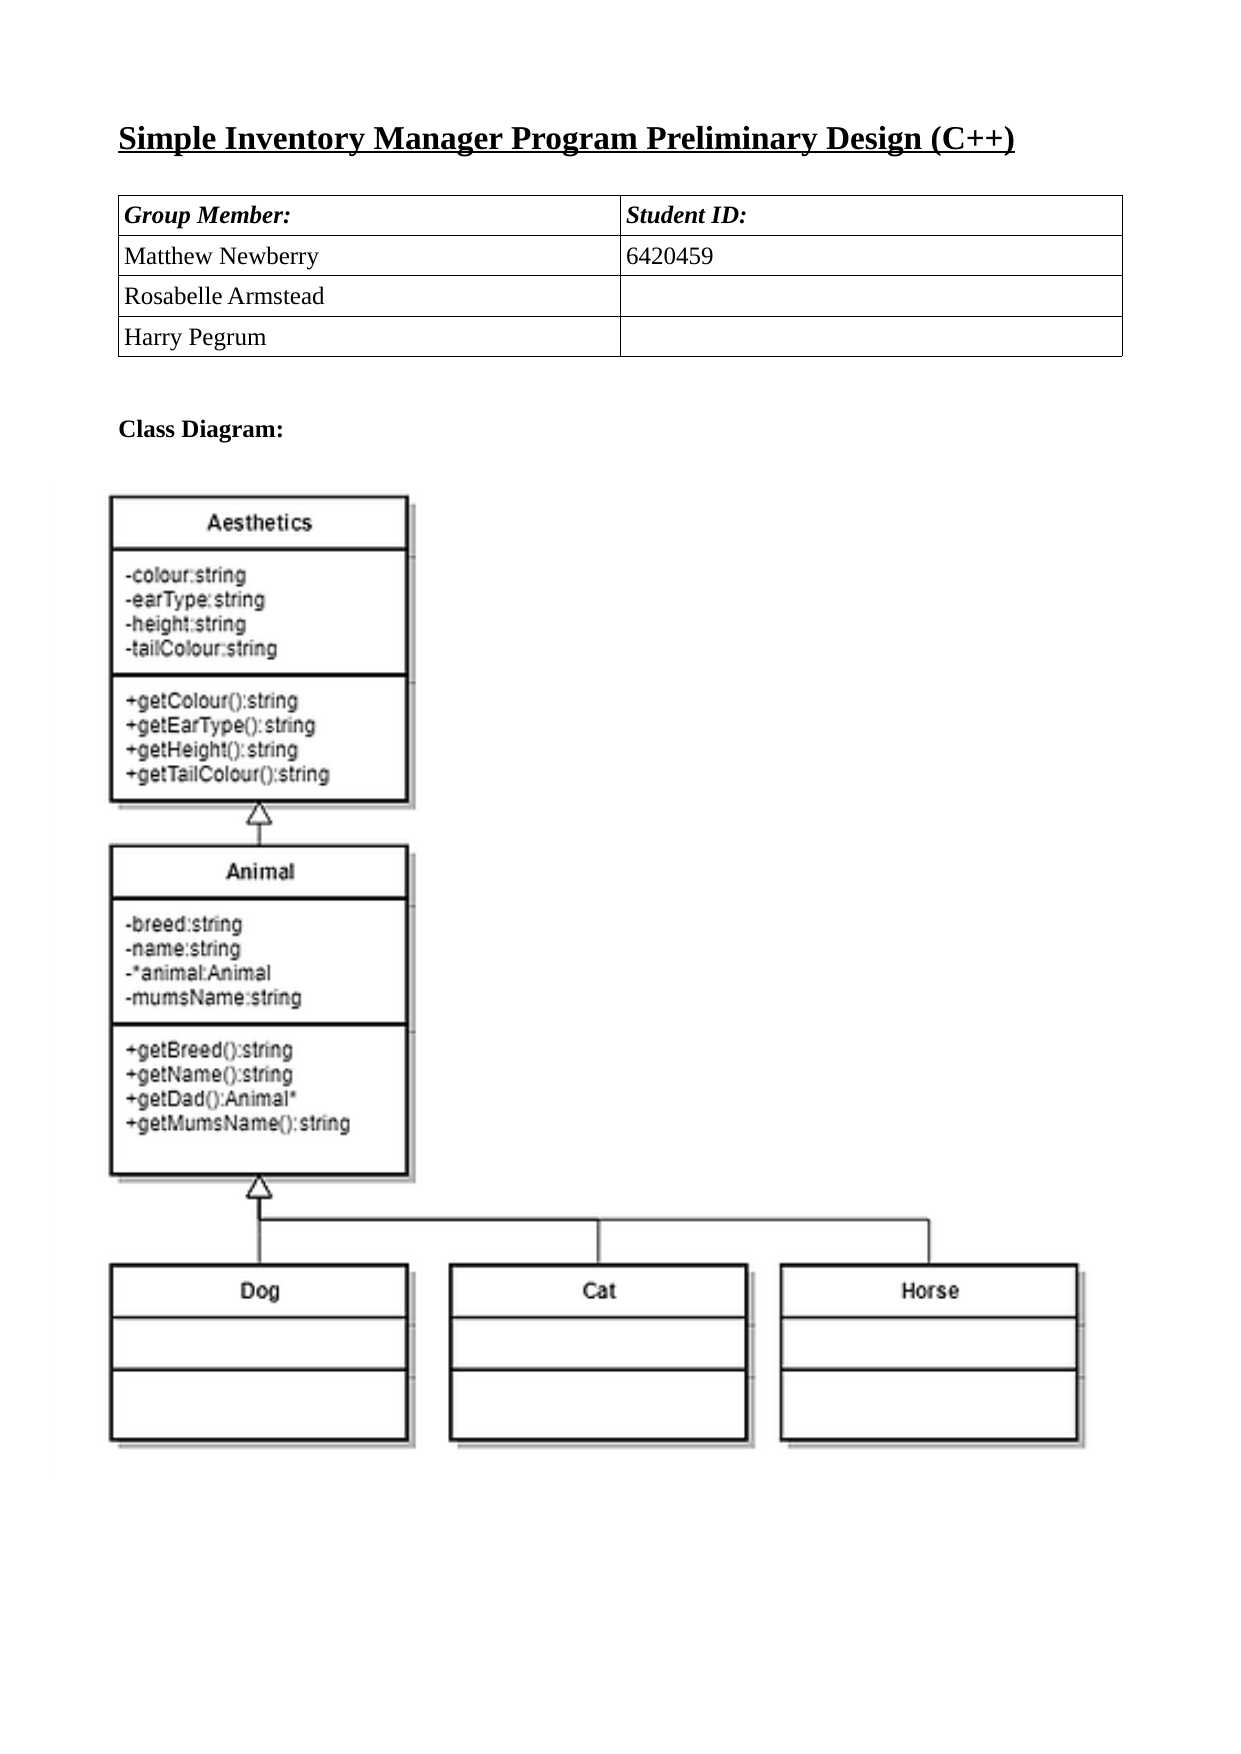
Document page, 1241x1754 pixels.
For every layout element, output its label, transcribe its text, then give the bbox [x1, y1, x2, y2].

table_cell 6420459 [621, 236, 1122, 275]
table_cell Rosabelle Armstead [119, 276, 620, 316]
table_cell Matthew Newberry [119, 236, 620, 275]
picture [52, 482, 1127, 1476]
text Simple Inventory Manager Program Preliminary Design (C++) [118, 118, 1122, 156]
table_header Group Member: [119, 196, 620, 235]
table_cell Harry Pegrum [119, 317, 620, 356]
table_header Student ID: [621, 196, 1122, 235]
table_cell [621, 276, 1122, 316]
text Class Diagram: [118, 414, 1122, 442]
table_cell [621, 317, 1122, 356]
